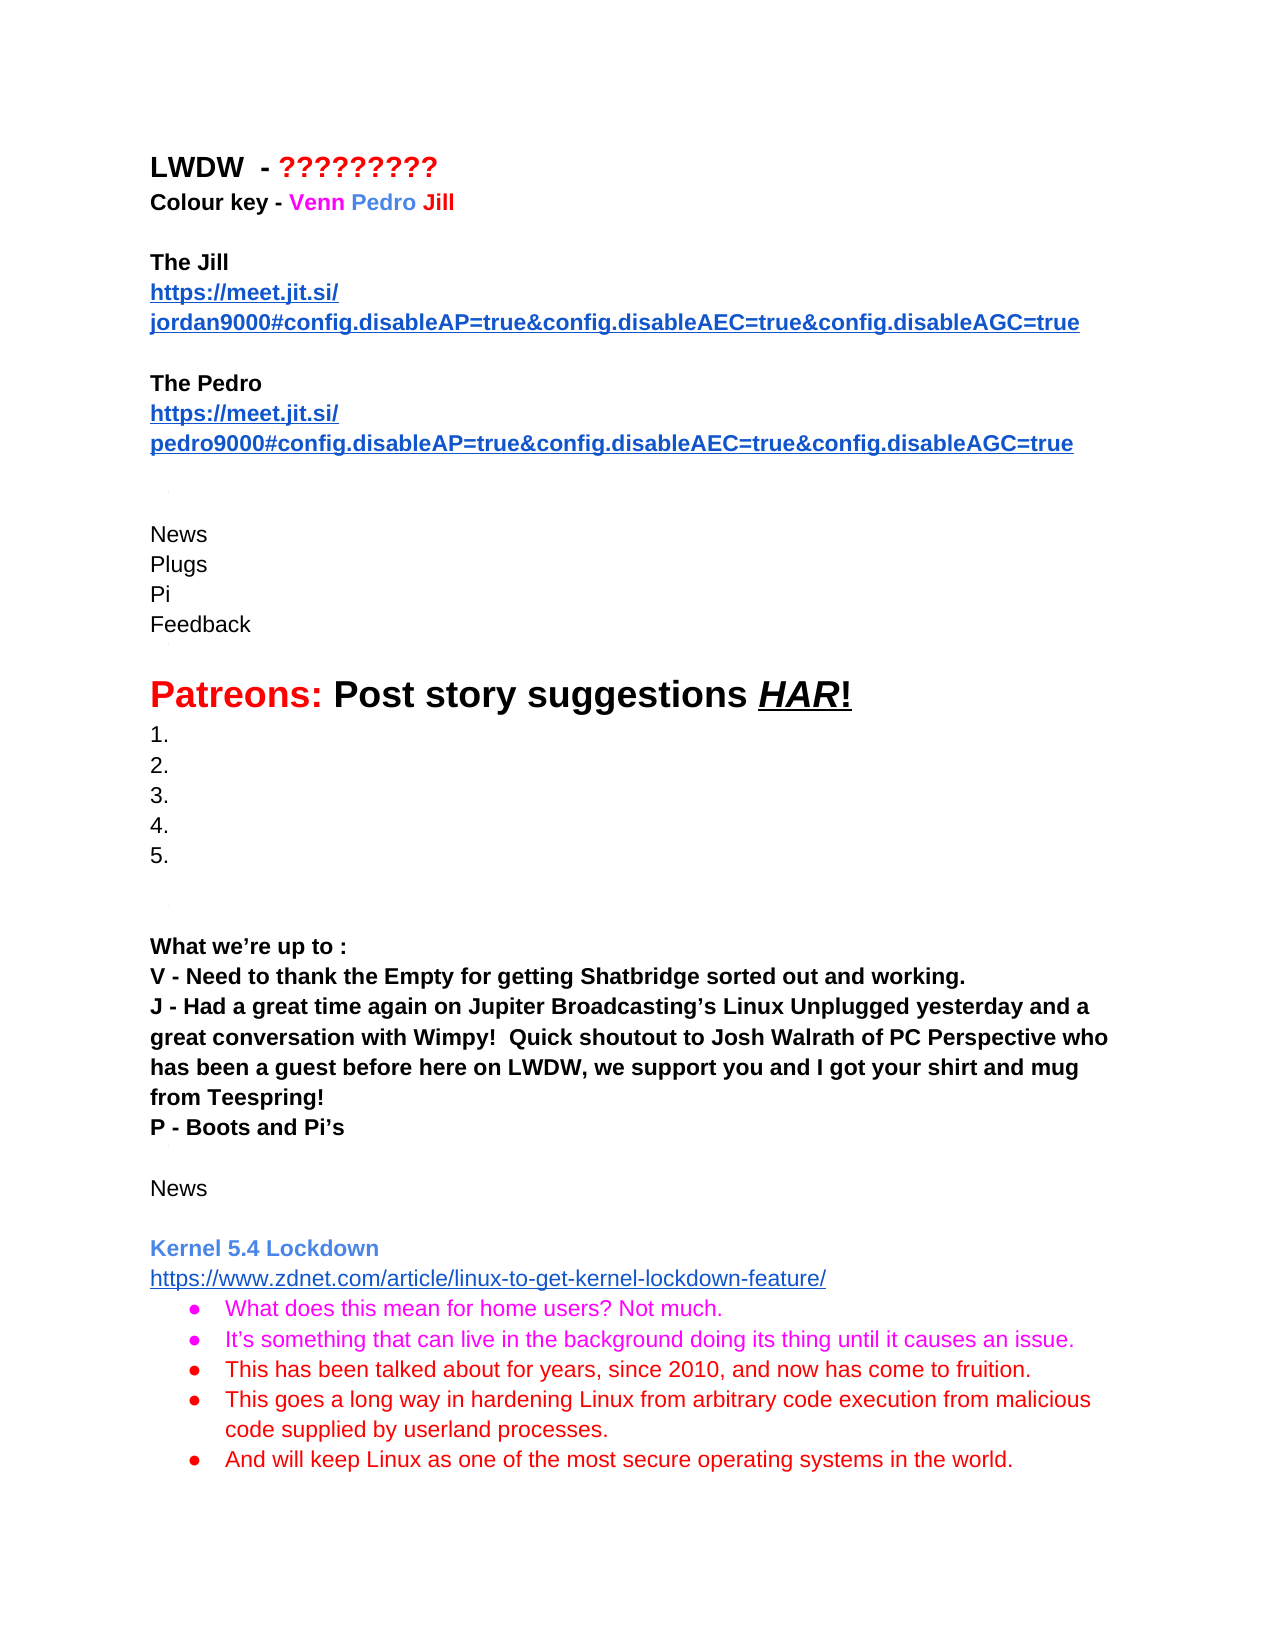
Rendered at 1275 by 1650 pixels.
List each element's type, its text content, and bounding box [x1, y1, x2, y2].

list It’s something that can live in the background doing its thing until it causes an issue. [187, 1326, 1125, 1352]
text https://www.zdnet.com/article/linux-to-get-kernel-lockdown-feature/ [150, 1265, 1125, 1292]
text https://meet.jit.si/jordan9000#config.disableAP=true&config.disableAEC=true&config.disableAGC=true [150, 279, 1125, 336]
text Kernel 5.4 Lockdown [150, 1235, 1125, 1261]
text P - Boots and Pi’s [150, 1114, 1125, 1141]
text Feedback [150, 611, 1125, 638]
text Patreons: Post story suggestions HAR! [150, 672, 1125, 715]
text Colour key - Venn Pedro Jill [150, 188, 1125, 215]
text 1. [150, 721, 1125, 748]
text 4. [150, 812, 1125, 838]
list What does this mean for home users? Not much. [187, 1295, 1125, 1322]
list And will keep Linux as one of the most secure operating systems in the world. [187, 1446, 1125, 1473]
text 2. [150, 752, 1125, 778]
text News [150, 521, 1125, 547]
text News [150, 1174, 1125, 1201]
text Plugs [150, 551, 1125, 577]
text Pi [150, 581, 1125, 608]
text https://meet.jit.si/pedro9000#config.disableAP=true&config.disableAEC=true&config.disableAGC=true [150, 400, 1125, 457]
text The Jill [150, 249, 1125, 275]
text J - Had a great time again on Jupiter Broadcasting’s Linux Unplugged yesterday and a great conversation with Wimpy! Quick shoutout to Josh Walrath of PC Perspective who has been a guest before here on LWDW, we support you and I got your shirt and mug from Teespring! [150, 993, 1125, 1110]
text V - Need to thank the Empty for getting Shatbridge sorted out and working. [150, 963, 1125, 989]
text 3. [150, 782, 1125, 808]
text LWDW - ????????? [150, 150, 1125, 183]
text What we’re up to : [150, 933, 1125, 959]
list This has been talked about for years, since 2010, and now has come to fruition. [187, 1356, 1125, 1382]
text The Pedro [150, 370, 1125, 396]
list This goes a long way in hardening Linux from arbitrary code execution from malicious code supplied by userland processes. [187, 1386, 1125, 1443]
text 5. [150, 842, 1125, 869]
